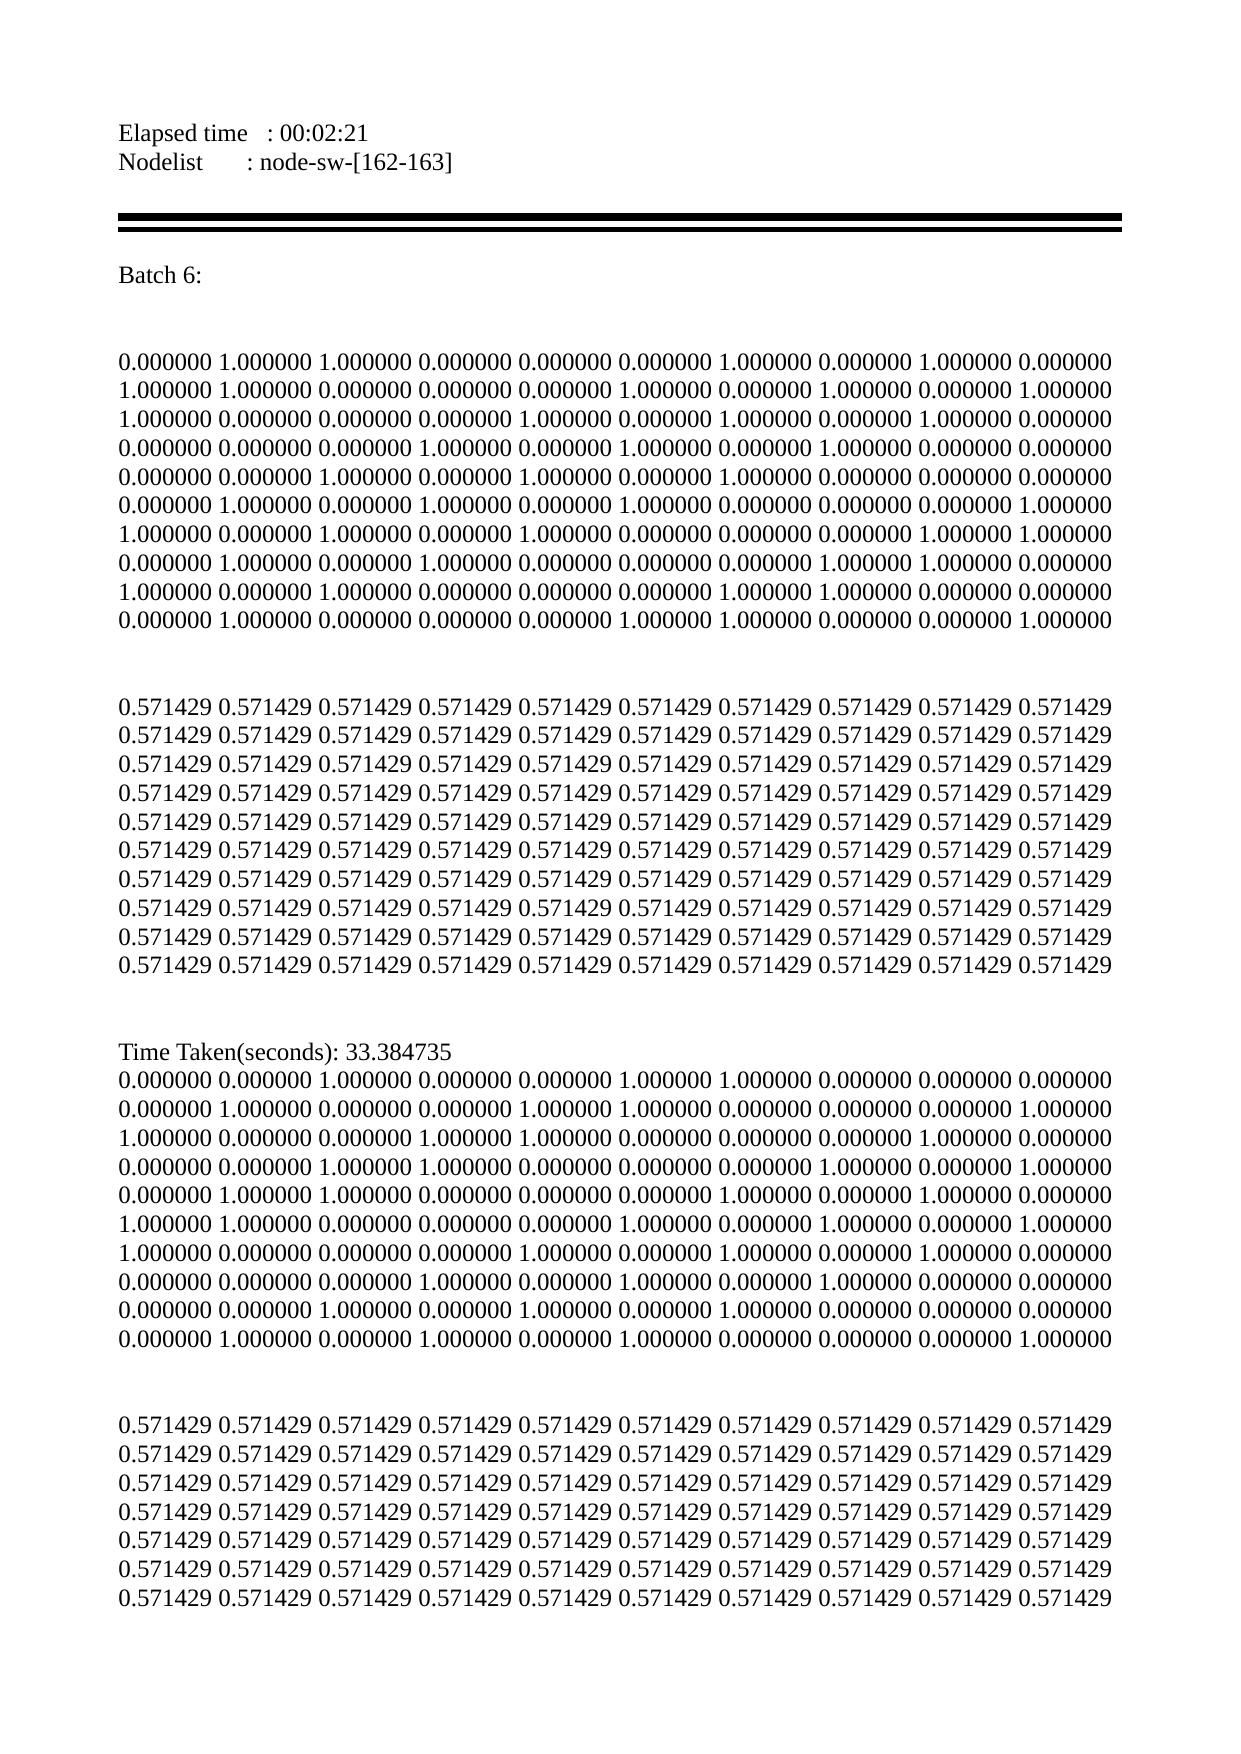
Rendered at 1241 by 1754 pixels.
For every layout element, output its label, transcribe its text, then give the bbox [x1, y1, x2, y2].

text 0.571429 0.571429 0.571429 0.571429 0.571429 0.571429 0.571429 0.571429 0.571429 0.571429 [118, 778, 1122, 807]
text 0.571429 0.571429 0.571429 0.571429 0.571429 0.571429 0.571429 0.571429 0.571429 0.571429 [118, 1439, 1122, 1468]
text 0.000000 1.000000 1.000000 0.000000 0.000000 0.000000 1.000000 0.000000 1.000000 0.000000 [118, 1181, 1122, 1209]
text 0.000000 1.000000 0.000000 1.000000 0.000000 1.000000 0.000000 0.000000 0.000000 1.000000 [118, 491, 1122, 519]
text 0.000000 1.000000 1.000000 0.000000 0.000000 0.000000 1.000000 0.000000 1.000000 0.000000 [118, 347, 1122, 376]
text 0.000000 0.000000 1.000000 0.000000 1.000000 0.000000 1.000000 0.000000 0.000000 0.000000 [118, 1296, 1122, 1324]
text 0.571429 0.571429 0.571429 0.571429 0.571429 0.571429 0.571429 0.571429 0.571429 0.571429 [118, 749, 1122, 778]
text 0.571429 0.571429 0.571429 0.571429 0.571429 0.571429 0.571429 0.571429 0.571429 0.571429 [118, 1583, 1122, 1612]
text Elapsed time : 00:02:21 [118, 118, 1122, 147]
text 0.571429 0.571429 0.571429 0.571429 0.571429 0.571429 0.571429 0.571429 0.571429 0.571429 [118, 1554, 1122, 1583]
text 0.000000 0.000000 1.000000 1.000000 0.000000 0.000000 0.000000 1.000000 0.000000 1.000000 [118, 1152, 1122, 1181]
text 1.000000 0.000000 1.000000 0.000000 1.000000 0.000000 0.000000 0.000000 1.000000 1.000000 [118, 519, 1122, 548]
text 0.571429 0.571429 0.571429 0.571429 0.571429 0.571429 0.571429 0.571429 0.571429 0.571429 [118, 951, 1122, 979]
text 0.571429 0.571429 0.571429 0.571429 0.571429 0.571429 0.571429 0.571429 0.571429 0.571429 [118, 1526, 1122, 1554]
text 0.571429 0.571429 0.571429 0.571429 0.571429 0.571429 0.571429 0.571429 0.571429 0.571429 [118, 1468, 1122, 1497]
text 1.000000 0.000000 0.000000 0.000000 1.000000 0.000000 1.000000 0.000000 1.000000 0.000000 [118, 404, 1122, 433]
text 0.571429 0.571429 0.571429 0.571429 0.571429 0.571429 0.571429 0.571429 0.571429 0.571429 [118, 721, 1122, 749]
text 0.000000 0.000000 0.000000 1.000000 0.000000 1.000000 0.000000 1.000000 0.000000 0.000000 [118, 433, 1122, 462]
text 0.571429 0.571429 0.571429 0.571429 0.571429 0.571429 0.571429 0.571429 0.571429 0.571429 [118, 692, 1122, 721]
text Nodelist : node-sw-[162-163] [118, 147, 1122, 176]
text 0.571429 0.571429 0.571429 0.571429 0.571429 0.571429 0.571429 0.571429 0.571429 0.571429 [118, 893, 1122, 922]
text Batch 6: [118, 261, 1122, 289]
text 0.000000 1.000000 0.000000 0.000000 0.000000 1.000000 1.000000 0.000000 0.000000 1.000000 [118, 606, 1122, 634]
text 0.571429 0.571429 0.571429 0.571429 0.571429 0.571429 0.571429 0.571429 0.571429 0.571429 [118, 922, 1122, 951]
text 1.000000 0.000000 0.000000 1.000000 1.000000 0.000000 0.000000 0.000000 1.000000 0.000000 [118, 1123, 1122, 1152]
text 0.571429 0.571429 0.571429 0.571429 0.571429 0.571429 0.571429 0.571429 0.571429 0.571429 [118, 1411, 1122, 1439]
text 1.000000 1.000000 0.000000 0.000000 0.000000 1.000000 0.000000 1.000000 0.000000 1.000000 [118, 1209, 1122, 1238]
text 0.000000 1.000000 0.000000 0.000000 1.000000 1.000000 0.000000 0.000000 0.000000 1.000000 [118, 1094, 1122, 1123]
text 0.000000 0.000000 1.000000 0.000000 0.000000 1.000000 1.000000 0.000000 0.000000 0.000000 [118, 1066, 1122, 1094]
text 0.571429 0.571429 0.571429 0.571429 0.571429 0.571429 0.571429 0.571429 0.571429 0.571429 [118, 1497, 1122, 1526]
text 0.571429 0.571429 0.571429 0.571429 0.571429 0.571429 0.571429 0.571429 0.571429 0.571429 [118, 836, 1122, 864]
text 1.000000 1.000000 0.000000 0.000000 0.000000 1.000000 0.000000 1.000000 0.000000 1.000000 [118, 376, 1122, 404]
text Time Taken(seconds): 33.384735 [118, 1037, 1122, 1066]
text 0.000000 1.000000 0.000000 1.000000 0.000000 0.000000 0.000000 1.000000 1.000000 0.000000 [118, 548, 1122, 577]
text 0.571429 0.571429 0.571429 0.571429 0.571429 0.571429 0.571429 0.571429 0.571429 0.571429 [118, 864, 1122, 893]
text 0.000000 0.000000 1.000000 0.000000 1.000000 0.000000 1.000000 0.000000 0.000000 0.000000 [118, 462, 1122, 491]
text 1.000000 0.000000 1.000000 0.000000 0.000000 0.000000 1.000000 1.000000 0.000000 0.000000 [118, 577, 1122, 606]
text 0.000000 0.000000 0.000000 1.000000 0.000000 1.000000 0.000000 1.000000 0.000000 0.000000 [118, 1267, 1122, 1296]
text 0.571429 0.571429 0.571429 0.571429 0.571429 0.571429 0.571429 0.571429 0.571429 0.571429 [118, 807, 1122, 836]
text 0.000000 1.000000 0.000000 1.000000 0.000000 1.000000 0.000000 0.000000 0.000000 1.000000 [118, 1324, 1122, 1353]
text 1.000000 0.000000 0.000000 0.000000 1.000000 0.000000 1.000000 0.000000 1.000000 0.000000 [118, 1238, 1122, 1267]
